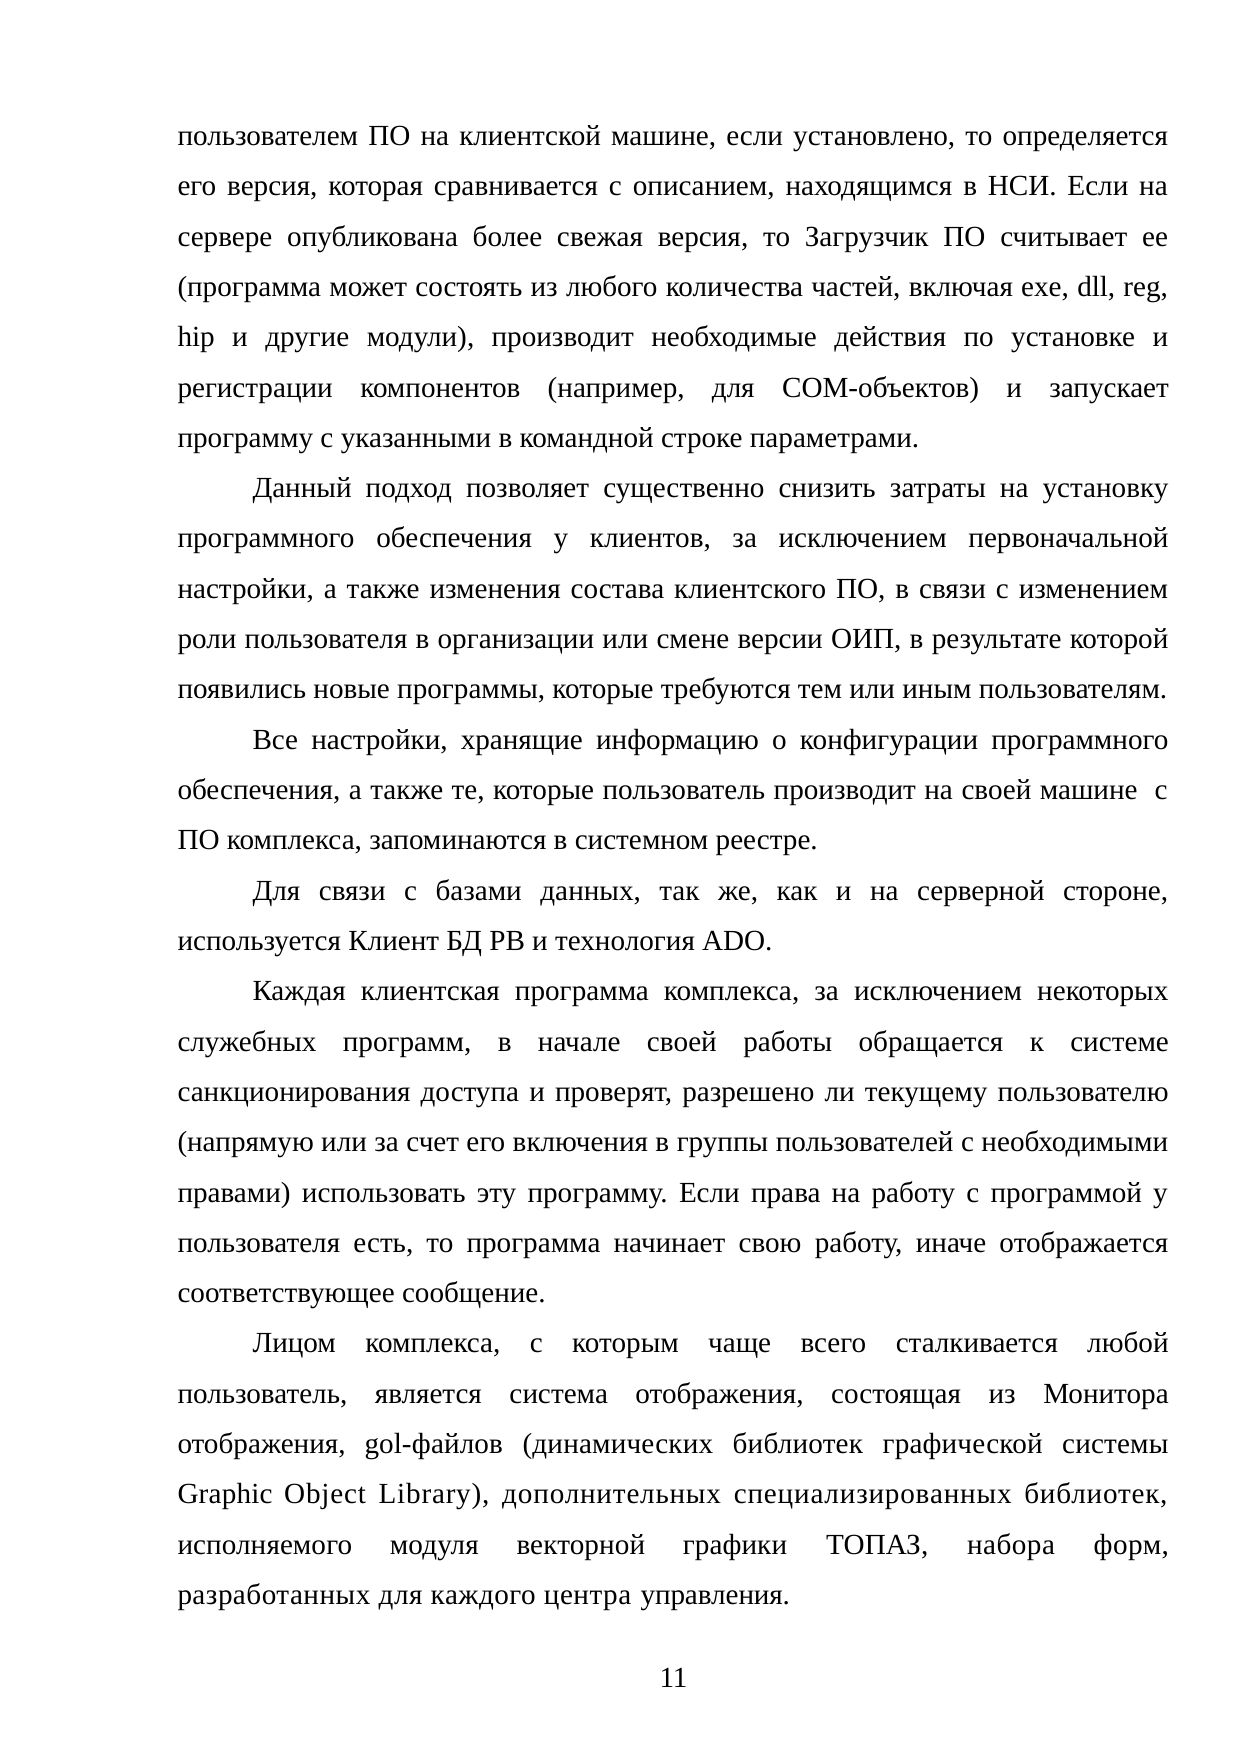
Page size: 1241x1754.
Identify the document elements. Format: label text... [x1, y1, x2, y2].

text Каждая клиентская программа комплекса, за исключением некоторых служебных программ, в начале своей работы обращается к системе санкционирования доступа и проверят, разрешено ли текущему пользователю (напрямую или за счет его включения в группы пользователей с необходимыми правами) использовать эту программу. Если права на работу с программой у пользователя есть, то программа начинает свою работу, иначе отображается соответствующее сообщение. [177, 973, 1169, 1309]
text Все настройки, хранящие информацию о конфигурации программного обеспечения, а также те, которые пользователь производит на своей машине с ПО комплекса, запоминаются в системном реестре. [177, 722, 1169, 856]
text Данный подход позволяет существенно снизить затраты на установку программного обеспечения у клиентов, за исключением первоначальной настройки, а также изменения состава клиентского ПО, в связи с изменением роли пользователя в организации или смене версии ОИП, в результате которой появились новые программы, которые требуются тем или иным пользователям. [177, 470, 1169, 705]
text Для связи с базами данных, так же, как и на серверной стороне, используется Клиент БД РВ и технология ADO. [177, 873, 1169, 957]
text Лицом комплекса, с которым чаще всего сталкивается любой пользователь, является система отображения, состоящая из Монитора отображения, gol-файлов (динамических библиотек графической системы Graphic Object Library), дополнительных специализированных библиотек, исполняемого модуля векторной графики ТОПАЗ, набора форм, разработанных для каждого центра управления. [177, 1326, 1169, 1611]
text пользователем ПО на клиентской машине, если установлено, то определяется его версия, которая сравнивается с описанием, находящимся в НСИ. Если на сервере опубликована более свежая версия, то Загрузчик ПО считывает ее (программа может состоять из любого количества частей, включая exe, dll, reg, hip и другие модули), производит необходимые действия по установке и регистрации компонентов (например, для СОМ-объектов) и запускает программу с указанными в командной строке параметрами. [177, 118, 1169, 453]
